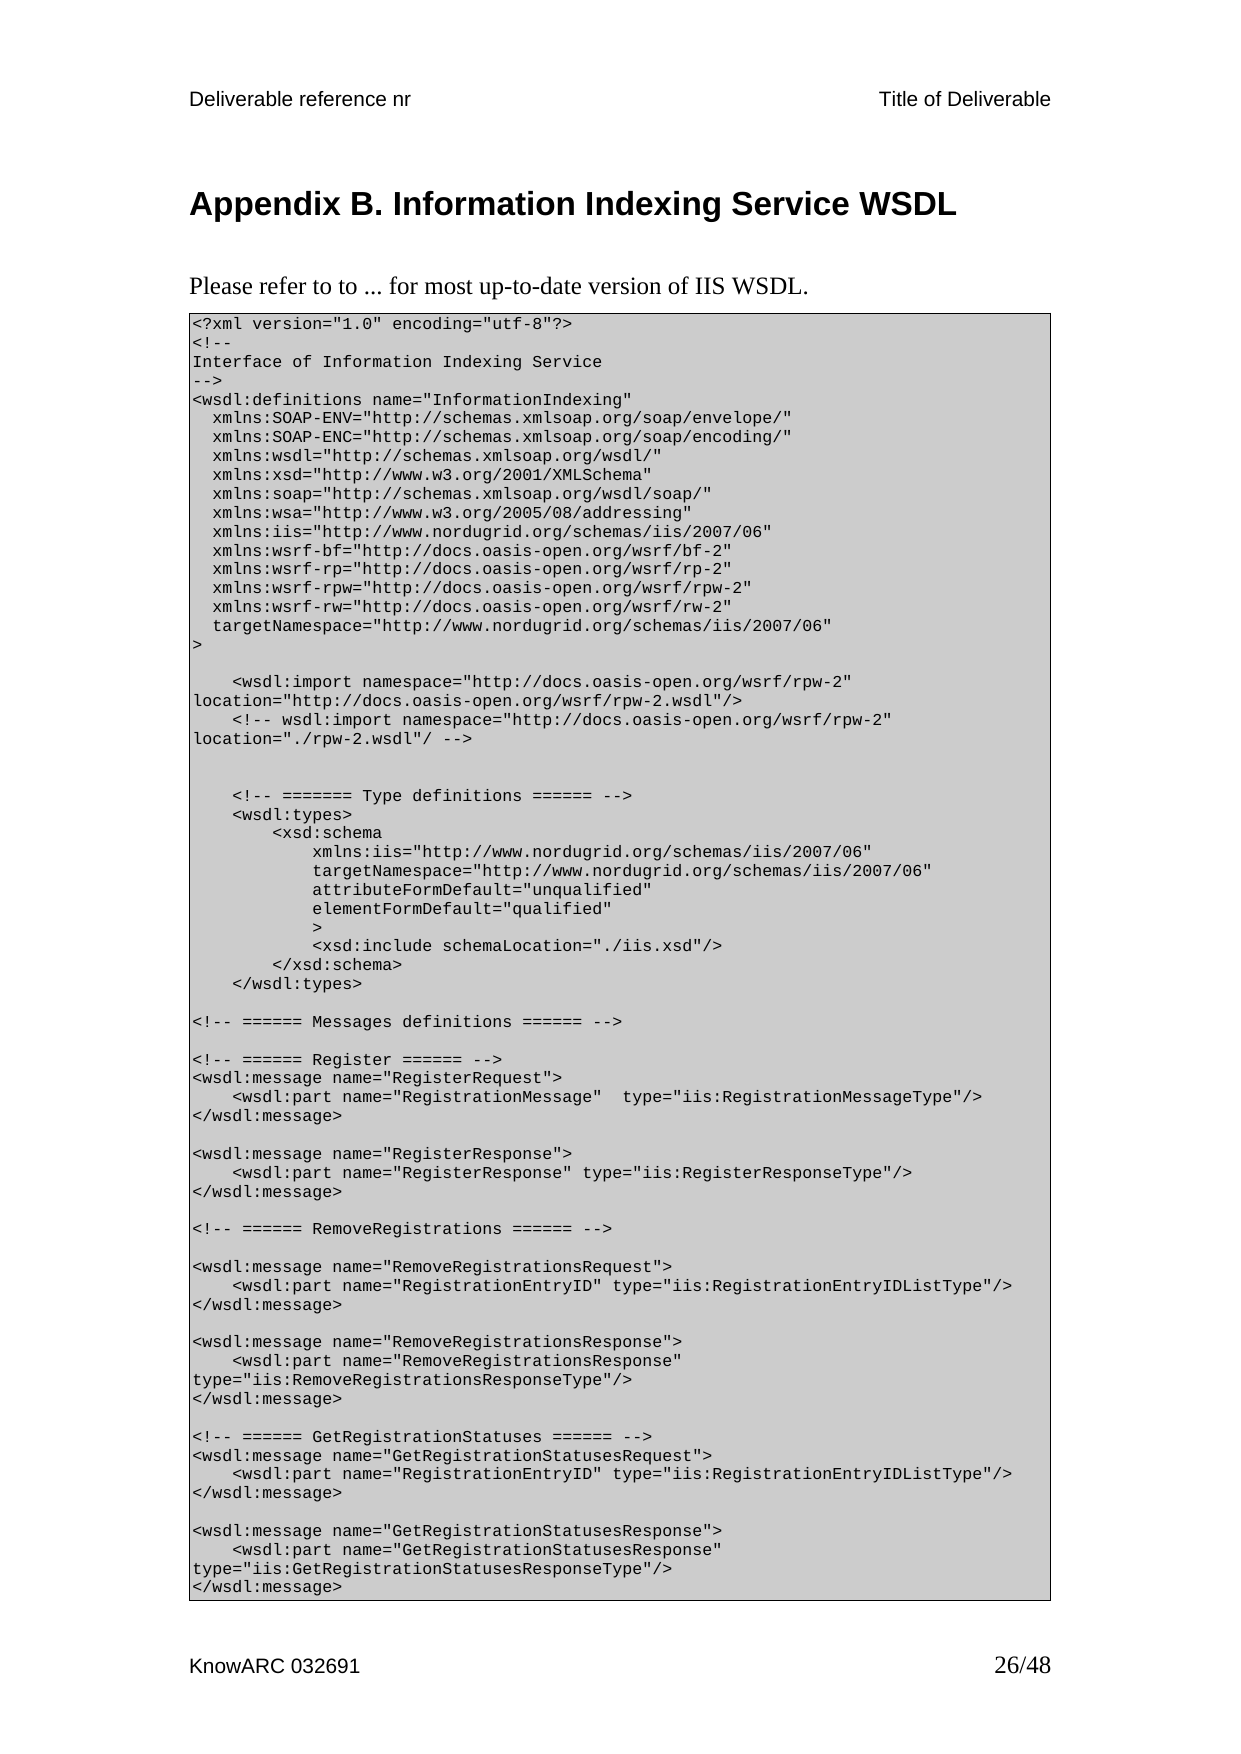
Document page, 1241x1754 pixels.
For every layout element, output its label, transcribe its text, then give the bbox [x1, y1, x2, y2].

text > [190, 633, 1050, 652]
text xmlns:wsrf-rw="http://docs.oasis-open.org/wsrf/rw-2" [190, 596, 1050, 614]
text targetNamespace="http://www.nordugrid.org/schemas/iis/2007/06" [190, 859, 1050, 878]
text <wsdl:message name="RegisterRequest"> [190, 1067, 1050, 1086]
text <wsdl:import namespace="http://docs.oasis-open.org/wsrf/rpw-2" location="http://docs.oasis-open.org/wsrf/rpw-2.wsdl"/> [190, 671, 1050, 709]
text </wsdl:message> [190, 1576, 1050, 1600]
text attributeFormDefault="unqualified" [190, 878, 1050, 897]
text <!-- [190, 332, 1050, 350]
text xmlns:iis="http://www.nordugrid.org/schemas/iis/2007/06" [190, 841, 1050, 859]
text Please refer to to ... for most up-to-date version of IIS WSDL. [189, 272, 1051, 300]
text --> [190, 369, 1050, 388]
text <wsdl:part name="RegistrationMessage" type="iis:RegistrationMessageType"/> [190, 1086, 1050, 1104]
text </wsdl:message> [190, 1387, 1050, 1406]
text xmlns:soap="http://schemas.xmlsoap.org/wsdl/soap/" [190, 482, 1050, 501]
text xmlns:xsd="http://www.w3.org/2001/XMLSchema" [190, 463, 1050, 482]
text <wsdl:types> [190, 803, 1050, 822]
text <!-- ====== Messages definitions ====== --> [190, 1010, 1050, 1029]
text </wsdl:types> [190, 973, 1050, 991]
text xmlns:wsa="http://www.w3.org/2005/08/addressing" [190, 501, 1050, 520]
text > [190, 916, 1050, 935]
text xmlns:SOAP-ENV="http://schemas.xmlsoap.org/soap/envelope/" [190, 407, 1050, 426]
text xmlns:wsrf-bf="http://docs.oasis-open.org/wsrf/bf-2" [190, 539, 1050, 558]
text xmlns:wsrf-rp="http://docs.oasis-open.org/wsrf/rp-2" [190, 558, 1050, 577]
text <wsdl:message name="RemoveRegistrationsRequest"> [190, 1255, 1050, 1274]
text <wsdl:message name="GetRegistrationStatusesRequest"> [190, 1444, 1050, 1463]
text </wsdl:message> [190, 1293, 1050, 1312]
text targetNamespace="http://www.nordugrid.org/schemas/iis/2007/06" [190, 614, 1050, 633]
text </xsd:schema> [190, 954, 1050, 973]
text <wsdl:definitions name="InformationIndexing" [190, 388, 1050, 407]
text <xsd:schema [190, 822, 1050, 841]
text </wsdl:message> [190, 1482, 1050, 1501]
text <?xml version="1.0" encoding="utf-8"?> [190, 314, 1050, 332]
text <!-- ====== GetRegistrationStatuses ====== --> [190, 1425, 1050, 1444]
text <wsdl:part name="RegistrationEntryID" type="iis:RegistrationEntryIDListType"/> [190, 1463, 1050, 1482]
text <!-- ====== Register ====== --> [190, 1048, 1050, 1067]
text <wsdl:part name="RegistrationEntryID" type="iis:RegistrationEntryIDListType"/> [190, 1274, 1050, 1293]
text </wsdl:message> [190, 1180, 1050, 1199]
text <!-- wsdl:import namespace="http://docs.oasis-open.org/wsrf/rpw-2" location="./rpw-2.wsdl"/ --> [190, 709, 1050, 746]
text xmlns:wsdl="http://schemas.xmlsoap.org/wsdl/" [190, 445, 1050, 463]
text elementFormDefault="qualified" [190, 897, 1050, 916]
text <wsdl:message name="GetRegistrationStatusesResponse"> [190, 1519, 1050, 1538]
subtitle Information Indexing Service WSDL [189, 185, 1051, 222]
text <wsdl:part name="RemoveRegistrationsResponse" type="iis:RemoveRegistrationsResponseType"/> [190, 1350, 1050, 1387]
text Interface of Information Indexing Service [190, 350, 1050, 369]
text xmlns:wsrf-rpw="http://docs.oasis-open.org/wsrf/rpw-2" [190, 577, 1050, 596]
text <xsd:include schemaLocation="./iis.xsd"/> [190, 935, 1050, 954]
text <wsdl:message name="RemoveRegistrationsResponse"> [190, 1331, 1050, 1350]
text xmlns:iis="http://www.nordugrid.org/schemas/iis/2007/06" [190, 520, 1050, 539]
text <!-- ====== RemoveRegistrations ====== --> [190, 1218, 1050, 1237]
text xmlns:SOAP-ENC="http://schemas.xmlsoap.org/soap/encoding/" [190, 426, 1050, 445]
text </wsdl:message> [190, 1104, 1050, 1123]
text <wsdl:part name="GetRegistrationStatusesResponse" type="iis:GetRegistrationStatusesResponseType"/> [190, 1538, 1050, 1576]
text <wsdl:message name="RegisterResponse"> [190, 1142, 1050, 1161]
text <!-- ======= Type definitions ====== --> [190, 784, 1050, 803]
text <wsdl:part name="RegisterResponse" type="iis:RegisterResponseType"/> [190, 1161, 1050, 1180]
